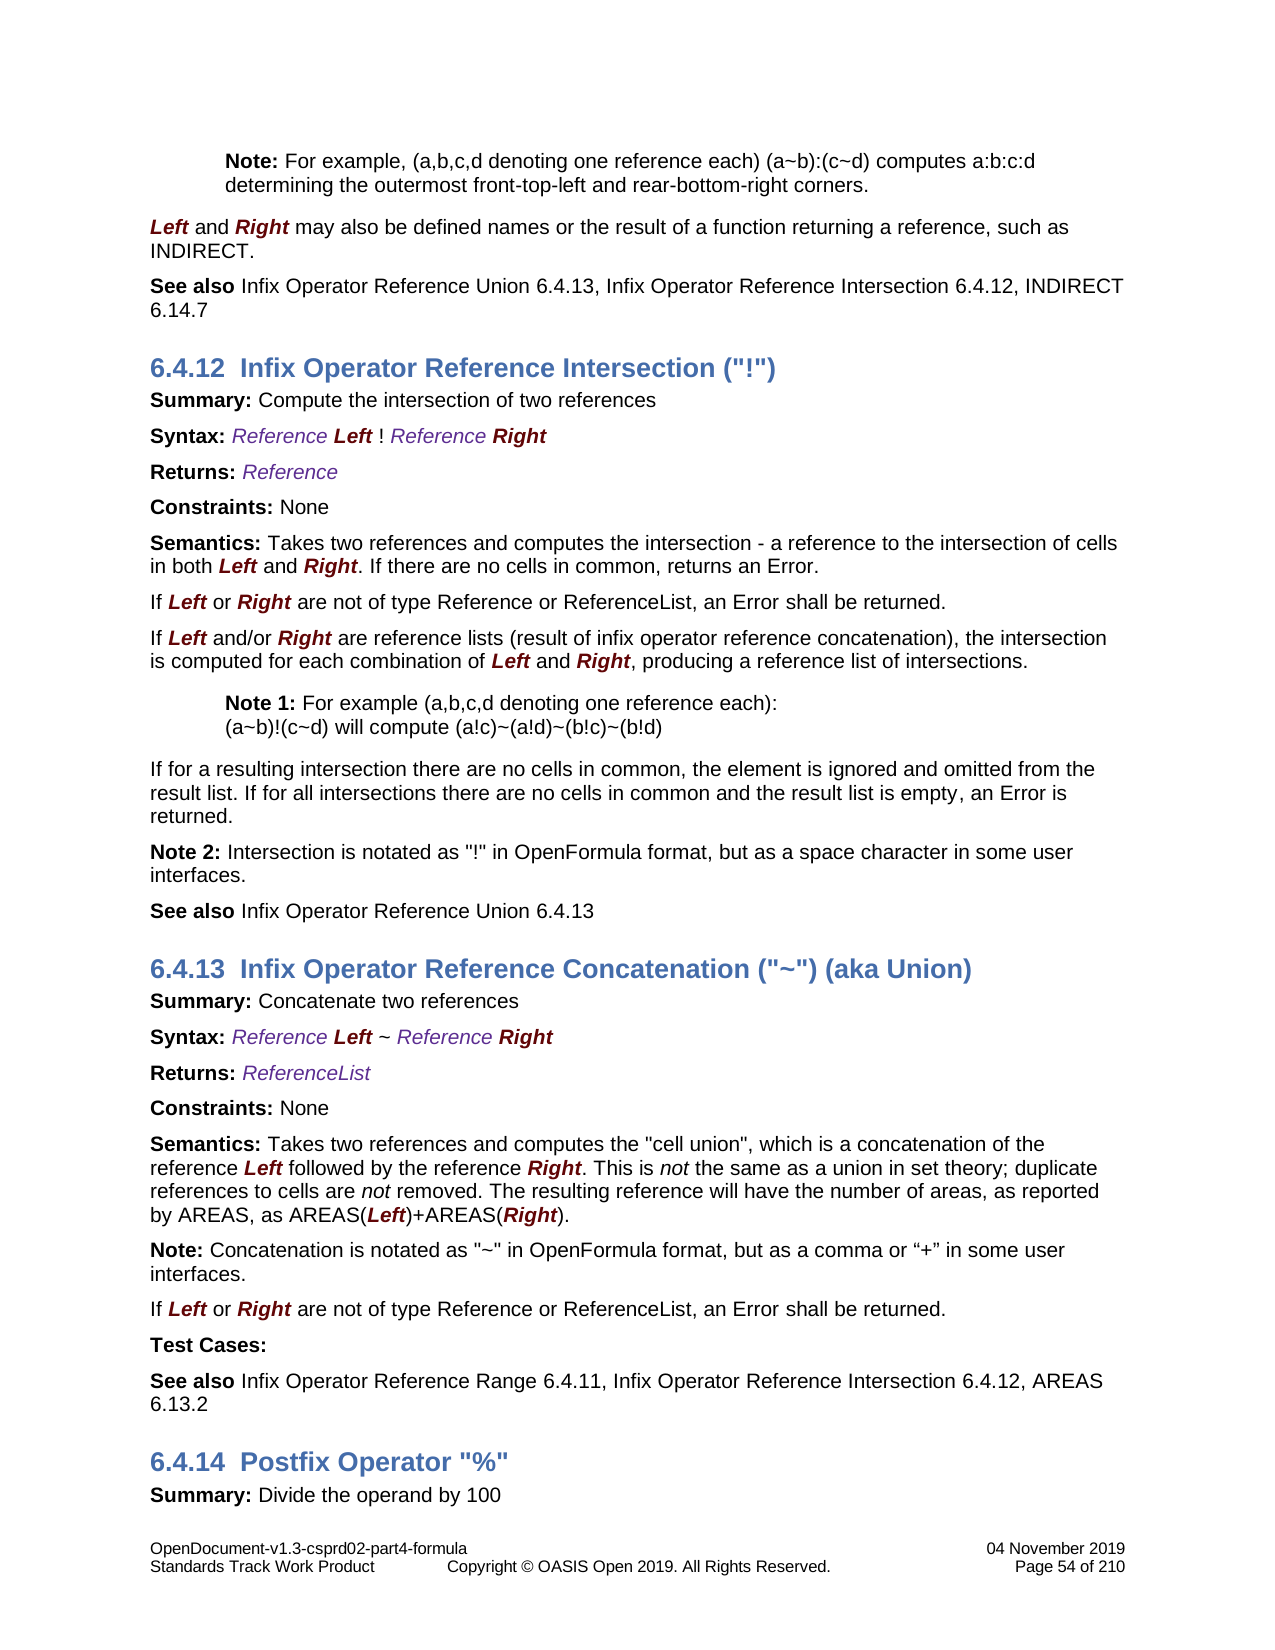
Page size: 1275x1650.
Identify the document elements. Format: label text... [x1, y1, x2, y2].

text Summary: Divide the operand by 100 [150, 1483, 1125, 1507]
text See also Infix Operator Reference Range 6.4.11, Infix Operator Reference Intersection 6.4.12, AREAS 6.13.2 [150, 1369, 1125, 1416]
text Test Cases: [150, 1333, 1125, 1357]
subtitle Postfix Operator "%" [150, 1447, 1125, 1477]
text Returns: Reference [150, 460, 1125, 484]
subtitle Infix Operator Reference Concatenation ("~") (aka Union) [150, 954, 1125, 984]
text Semantics: Takes two references and computes the intersection - a reference to the intersection of cells in both Left and Right. If there are no cells in common, returns an Error. [150, 531, 1125, 578]
subtitle Infix Operator Reference Intersection ("!") [150, 353, 1125, 383]
text Summary: Concatenate two references [150, 990, 1125, 1013]
text If Left and/or Right are reference lists (result of infix operator reference concatenation), the intersection is computed for each combination of Left and Right, producing a reference list of intersections. [150, 626, 1125, 673]
text If Left or Right are not of type Reference or ReferenceList, an Error shall be returned. [150, 1298, 1125, 1321]
text Returns: ReferenceList [150, 1061, 1125, 1085]
text Note 2: Intersection is notated as "!" in OpenFormula format, but as a space character in some user interfaces. [150, 840, 1125, 887]
text Left and Right may also be defined names or the result of a function returning a reference, such as INDIRECT. [150, 216, 1125, 263]
text Note 1: For example (a,b,c,d denoting one reference each): (a~b)!(c~d) will compute (a!c)~(a!d)~(b!c)~(b!d) [225, 692, 1050, 739]
text See also Infix Operator Reference Union 6.4.13 [150, 899, 1125, 923]
text If for a resulting intersection there are no cells in common, the element is ignored and omitted from the result list. If for all intersections there are no cells in common and the result list is empty, an Error is returned. [150, 757, 1125, 828]
text Constraints: None [150, 496, 1125, 519]
text Syntax: Reference Left ! Reference Right [150, 424, 1125, 448]
text Summary: Compute the intersection of two references [150, 389, 1125, 412]
text Note: Concatenation is notated as "~" in OpenFormula format, but as a comma or “+” in some user interfaces. [150, 1239, 1125, 1286]
text Note: For example, (a,b,c,d denoting one reference each) (a~b):(c~d) computes a:b:c:d determining the outermost front-top-left and rear-bottom-right corners. [225, 150, 1050, 197]
text Semantics: Takes two references and computes the "cell union", which is a concatenation of the reference Left followed by the reference Right. This is not the same as a union in set theory; duplicate references to cells are not removed. The resulting reference will have the number of areas, as reported by AREAS, as AREAS(Left)+AREAS(Right). [150, 1132, 1125, 1227]
text If Left or Right are not of type Reference or ReferenceList, an Error shall be returned. [150, 591, 1125, 614]
text Constraints: None [150, 1097, 1125, 1120]
text See also Infix Operator Reference Union 6.4.13, Infix Operator Reference Intersection 6.4.12, INDIRECT 6.14.7 [150, 275, 1125, 322]
text Syntax: Reference Left ~ Reference Right [150, 1026, 1125, 1049]
